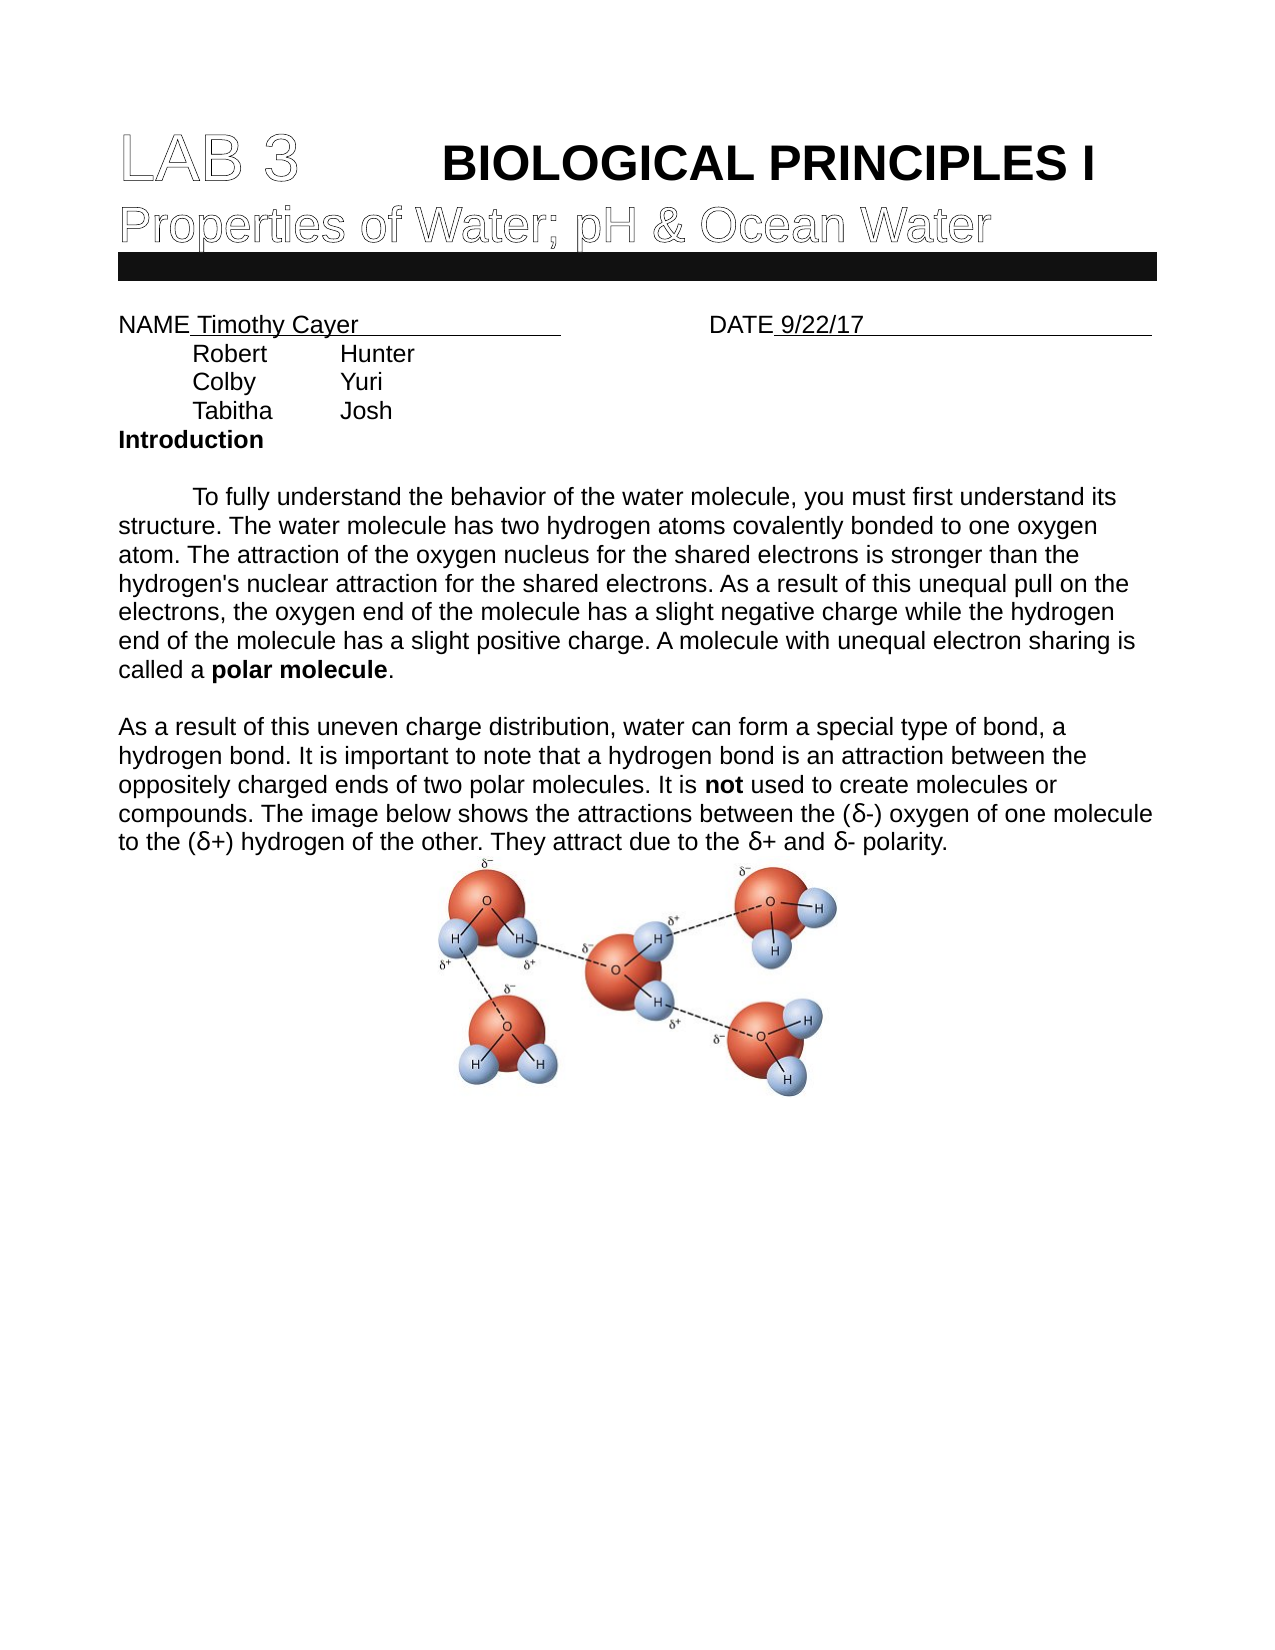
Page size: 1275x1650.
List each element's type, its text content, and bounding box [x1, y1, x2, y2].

text Introduction [118, 425, 1157, 453]
text Colby Yuri [118, 367, 1157, 396]
text Properties of Water; pH & Ocean Water [118, 195, 1157, 252]
text Robert Hunter [118, 338, 1157, 367]
text To fully understand the behavior of the water molecule, you must first understand its structure. The water molecule has two hydrogen atoms covalently bonded to one oxygen atom. The attraction of the oxygen nucleus for the shared electrons is stronger than the hydrogen's nuclear attraction for the shared electrons. As a result of this unequal pull on the electrons, the oxygen end of the molecule has a slight negative charge while the hydrogen end of the molecule has a slight positive charge. A molecule with unequal electron sharing is called a polar molecule. [118, 482, 1157, 683]
picture [437, 856, 838, 1098]
text Tabitha Josh [118, 396, 1157, 425]
text NAME Timothy Cayer DATE 9/22/17 [118, 310, 1157, 338]
text LAB 3 BIOLOGICAL PRINCIPLES I [118, 118, 1157, 195]
text As a result of this uneven charge distribution, water can form a special type of bond, a hydrogen bond. It is important to note that a hydrogen bond is an attraction between the oppositely charged ends of two polar molecules. It is not used to create molecules or compounds. The image below shows the attractions between the (ẟ-) oxygen of one molecule to the (ẟ+) hydrogen of the other. They attract due to the ẟ+ and ẟ- polarity. [118, 712, 1157, 856]
